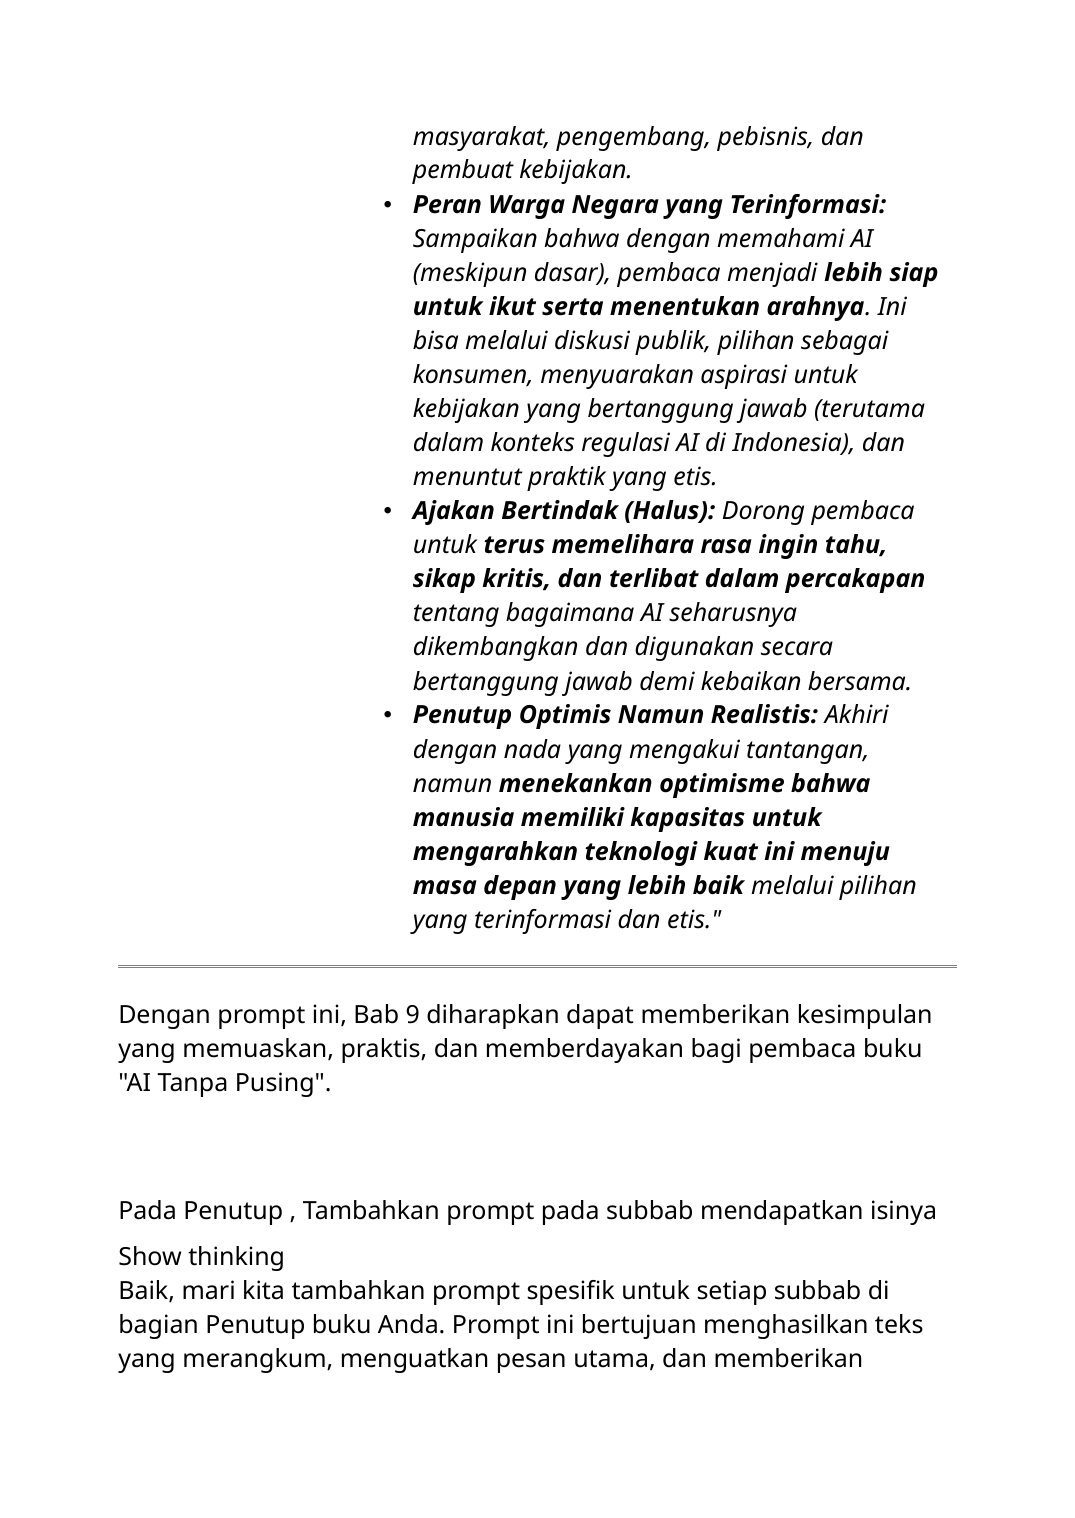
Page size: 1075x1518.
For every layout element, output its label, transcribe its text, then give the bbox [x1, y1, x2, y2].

list masyarakat, pengembang, pebisnis, dan pembuat kebijakan. [383, 118, 957, 186]
text Show thinking [118, 1239, 957, 1273]
list Peran Warga Negara yang Terinformasi: Sampaikan bahwa dengan memahami AI (meskipun dasar), pembaca menjadi lebih siap untuk ikut serta menentukan arahnya. Ini bisa melalui diskusi publik, pilihan sebagai konsumen, menyuarakan aspirasi untuk kebijakan yang bertanggung jawab (terutama dalam konteks regulasi AI di Indonesia), dan menuntut praktik yang etis. [383, 186, 957, 493]
list Ajakan Bertindak (Halus): Dorong pembaca untuk terus memelihara rasa ingin tahu, sikap kritis, dan terlibat dalam percakapan tentang bagaimana AI seharusnya dikembangkan dan digunakan secara bertanggung jawab demi kebaikan bersama. [383, 493, 957, 697]
text Baik, mari kita tambahkan prompt spesifik untuk setiap subbab di bagian Penutup buku Anda. Prompt ini bertujuan menghasilkan teks yang merangkum, menguatkan pesan utama, dan memberikan [118, 1273, 957, 1375]
text Dengan prompt ini, Bab 9 diharapkan dapat memberikan kesimpulan yang memuaskan, praktis, dan memberdayakan bagi pembaca buku "AI Tanpa Pusing". [118, 997, 957, 1099]
text Pada Penutup , Tambahkan prompt pada subbab mendapatkan isinya [118, 1192, 957, 1226]
list Penutup Optimis Namun Realistis: Akhiri dengan nada yang mengakui tantangan, namun menekankan optimisme bahwa manusia memiliki kapasitas untuk mengarahkan teknologi kuat ini menuju masa depan yang lebih baik melalui pilihan yang terinformasi dan etis." [383, 697, 957, 936]
